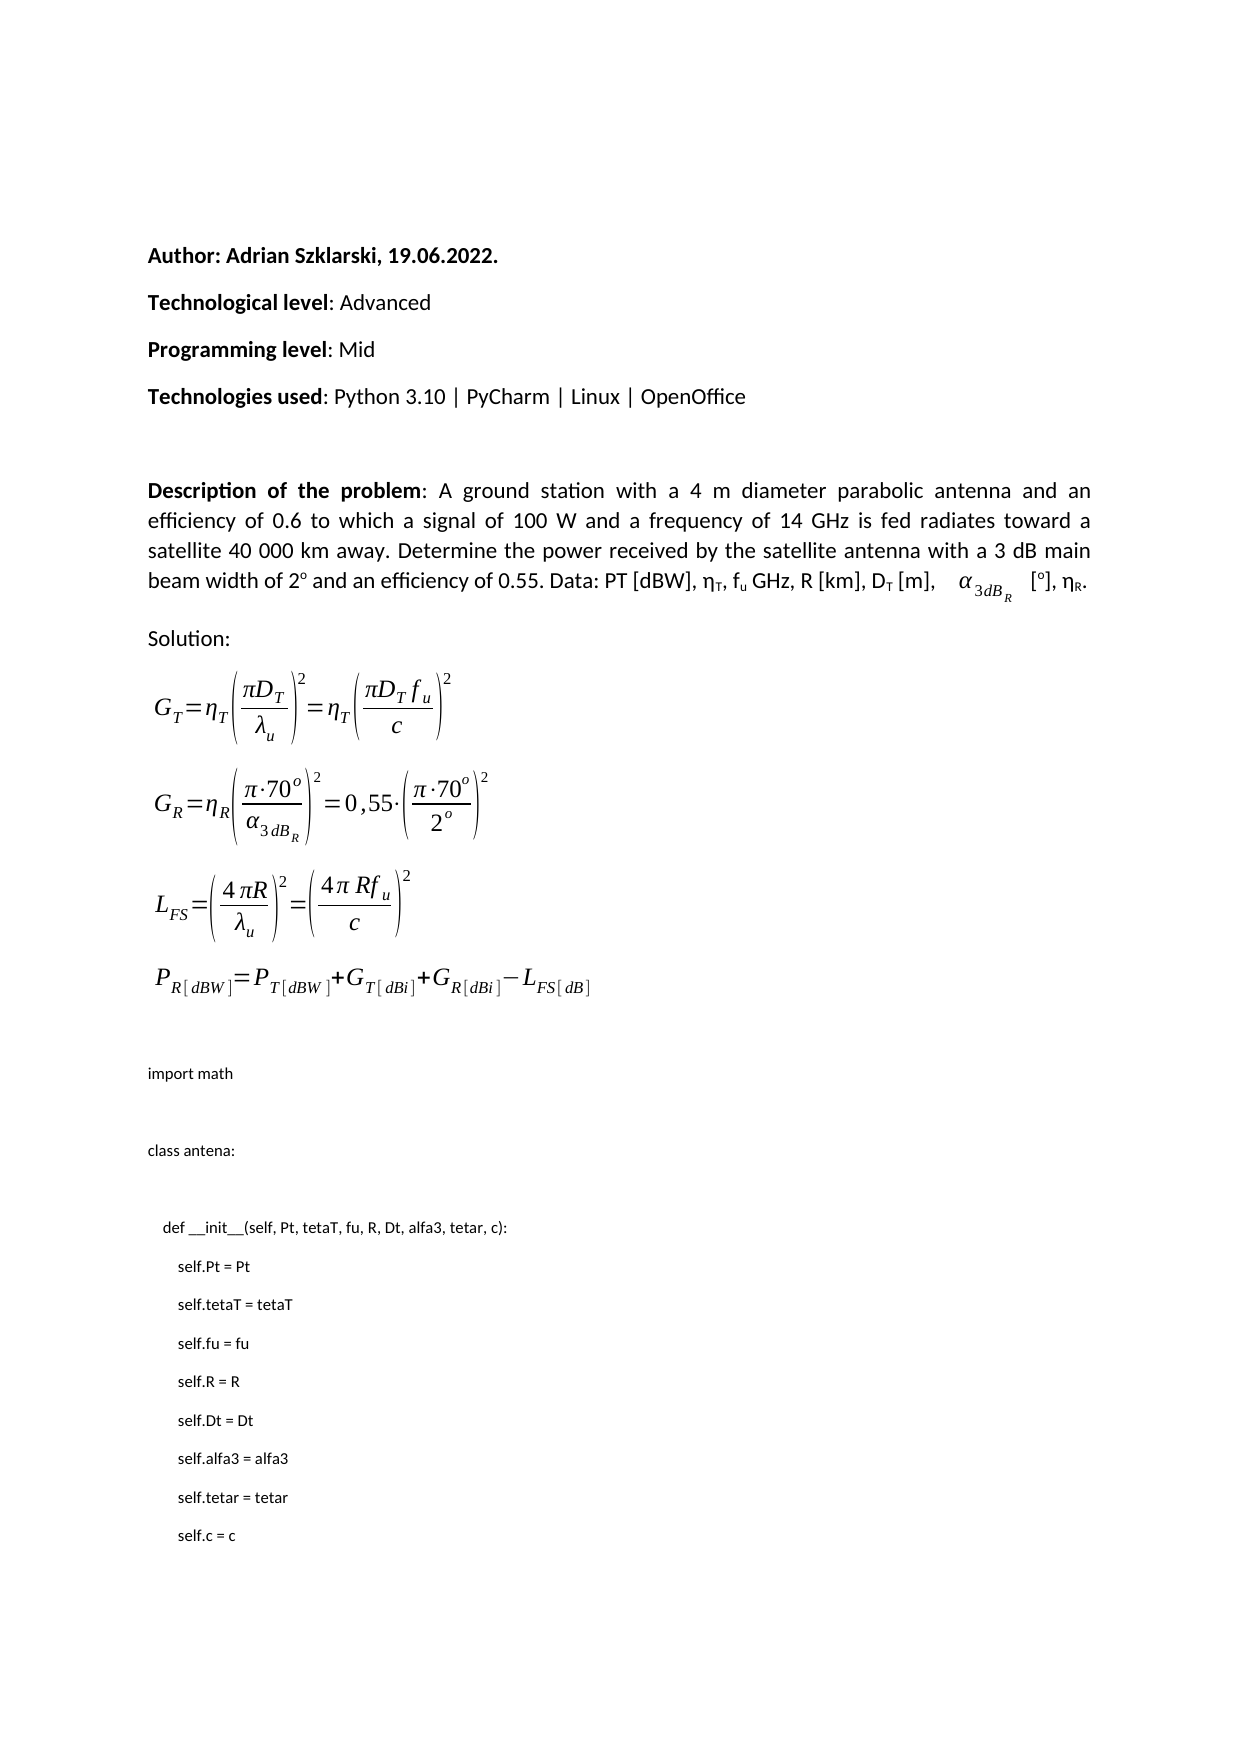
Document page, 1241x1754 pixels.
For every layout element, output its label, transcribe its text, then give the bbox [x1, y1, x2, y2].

text Technologies used: Python 3.10 | PyCharm | Linux | OpenOffice [148, 382, 1093, 410]
text self.Pt = Pt [148, 1256, 1093, 1276]
text class antena: [148, 1140, 1093, 1161]
text Description of the problem: A ground station with a 4 m diameter parabolic antenna and an efficiency of 0.6 to which a signal of 100 W and a frequency of 14 GHz is fed radiates toward a satellite 40 000 km away. Determine the power received by the satellite antenna with a 3 dB main beam width of 2o and an efficiency of 0.55. Data: PT [dBW], ηT, fu GHz, R [km], DT [m], [o], ηR. [148, 476, 1093, 605]
text Solution: [148, 624, 1093, 652]
text self.tetar = tetar [148, 1487, 1093, 1507]
text Programming level: Mid [148, 335, 1093, 363]
text self.fu = fu [148, 1333, 1093, 1353]
text Technological level: Advanced [148, 288, 1093, 316]
text def __init__(self, Pt, tetaT, fu, R, Dt, alfa3, tetar, c): [148, 1217, 1093, 1238]
text self.c = c [148, 1526, 1093, 1546]
text self.alfa3 = alfa3 [148, 1448, 1093, 1469]
text Author: Adrian Szklarski, 19.06.2022. [148, 241, 1093, 269]
text self.Dt = Dt [148, 1410, 1093, 1430]
text import math [148, 1063, 1093, 1083]
text self.R = R [148, 1371, 1093, 1392]
text self.tetaT = tetaT [148, 1294, 1093, 1315]
